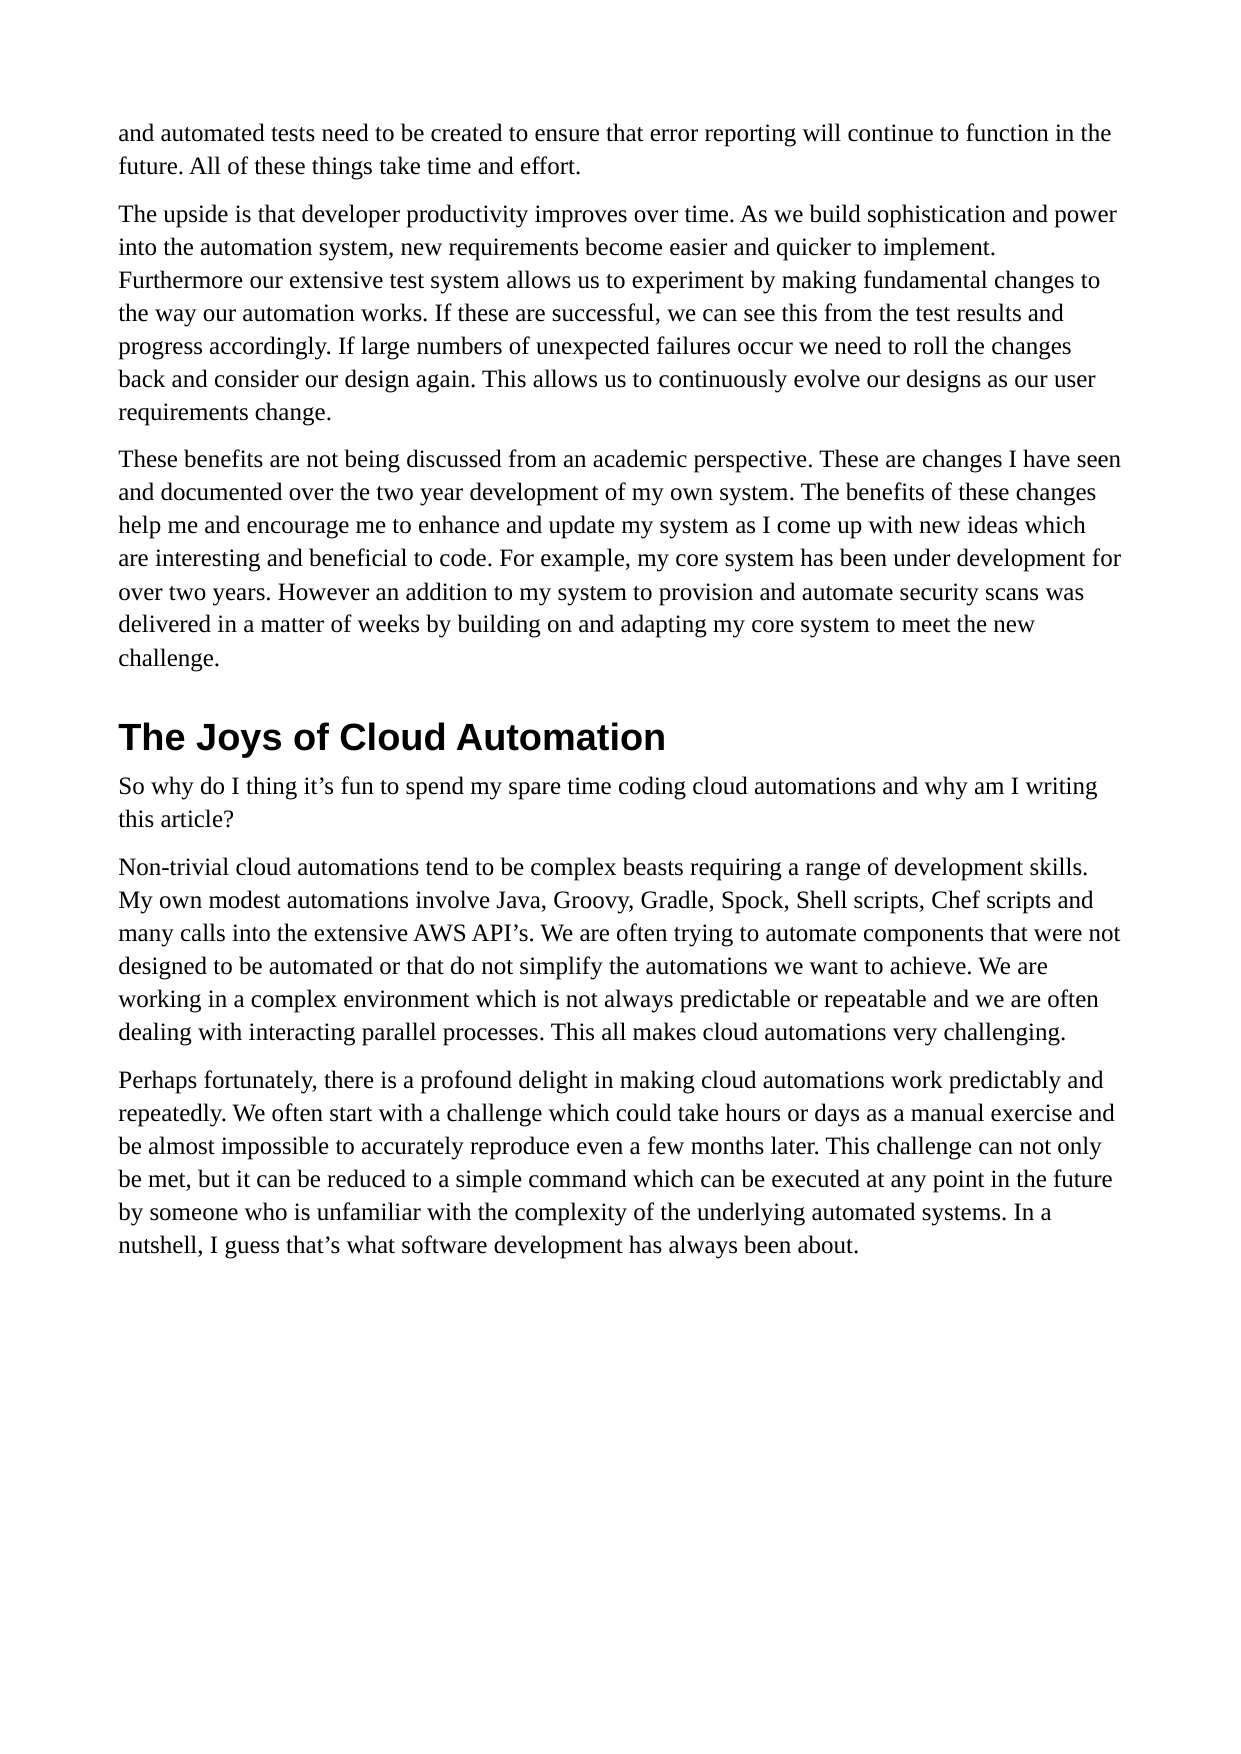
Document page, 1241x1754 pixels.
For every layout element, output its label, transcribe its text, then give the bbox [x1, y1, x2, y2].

text These benefits are not being discussed from an academic perspective. These are changes I have seen and documented over the two year development of my own system. The benefits of these changes help me and encourage me to enhance and update my system as I come up with new ideas which are interesting and beneficial to code. For example, my core system has been under development for over two years. However an addition to my system to provision and automate security scans was delivered in a matter of weeks by building on and adapting my core system to meet the new challenge. [118, 444, 1122, 671]
text Non-trivial cloud automations tend to be complex beasts requiring a range of development skills. My own modest automations involve Java, Groovy, Gradle, Spock, Shell scripts, Chef scripts and many calls into the extensive AWS API’s. We are often trying to automate components that were not designed to be automated or that do not simplify the automations we want to achieve. We are working in a complex environment which is not always predictable or repeatable and we are often dealing with interacting parallel processes. This all makes cloud automations very challenging. [118, 852, 1122, 1046]
text Perhaps fortunately, there is a profound delight in making cloud automations work predictably and repeatedly. We often start with a challenge which could take hours or days as a manual exercise and be almost impossible to accurately reproduce even a few months later. This challenge can not only be met, but it can be reduced to a simple command which can be executed at any point in the future by someone who is unfamiliar with the complexity of the underlying automated systems. In a nutshell, I guess that’s what software development has always been about. [118, 1065, 1122, 1258]
text The upside is that developer productivity improves over time. As we build sophistication and power into the automation system, new requirements become easier and quicker to implement. Furthermore our extensive test system allows us to experiment by making fundamental changes to the way our automation works. If these are successful, we can see this from the test results and progress accordingly. If large numbers of unexpected failures occur we need to roll the changes back and consider our design again. This allows us to continuously evolve our designs as our user requirements change. [118, 199, 1122, 426]
subtitle The Joys of Cloud Automation [118, 715, 1122, 759]
text and automated tests need to be created to ensure that error reporting will continue to function in the future. All of these things take time and effort. [118, 118, 1122, 180]
text So why do I thing it’s fun to spend my spare time coding cloud automations and why am I writing this article? [118, 771, 1122, 833]
